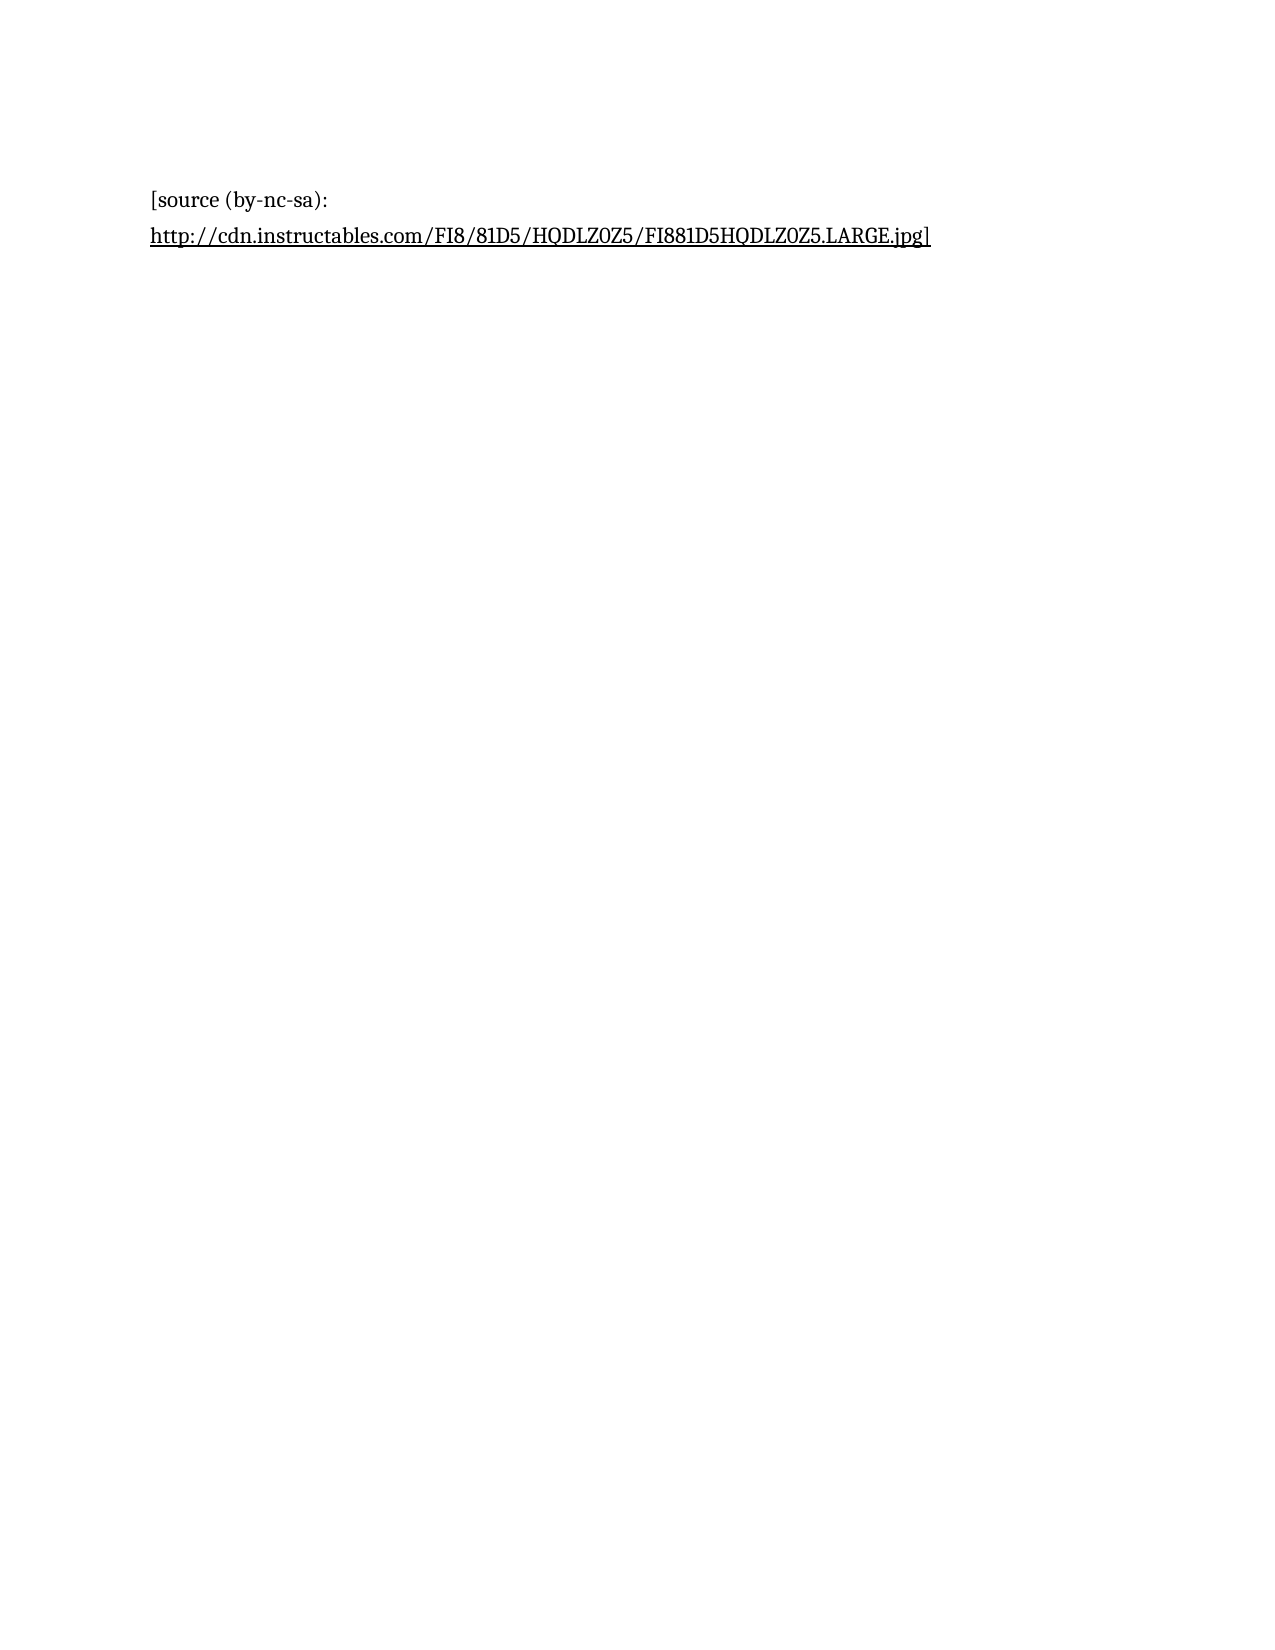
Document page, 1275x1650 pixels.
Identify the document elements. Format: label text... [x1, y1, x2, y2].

text http://cdn.instructables.com/FI8/81D5/HQDLZ0Z5/FI881D5HQDLZ0Z5.LARGE.jpg] [150, 223, 1125, 249]
text [source (by-nc-sa): [150, 186, 1125, 213]
